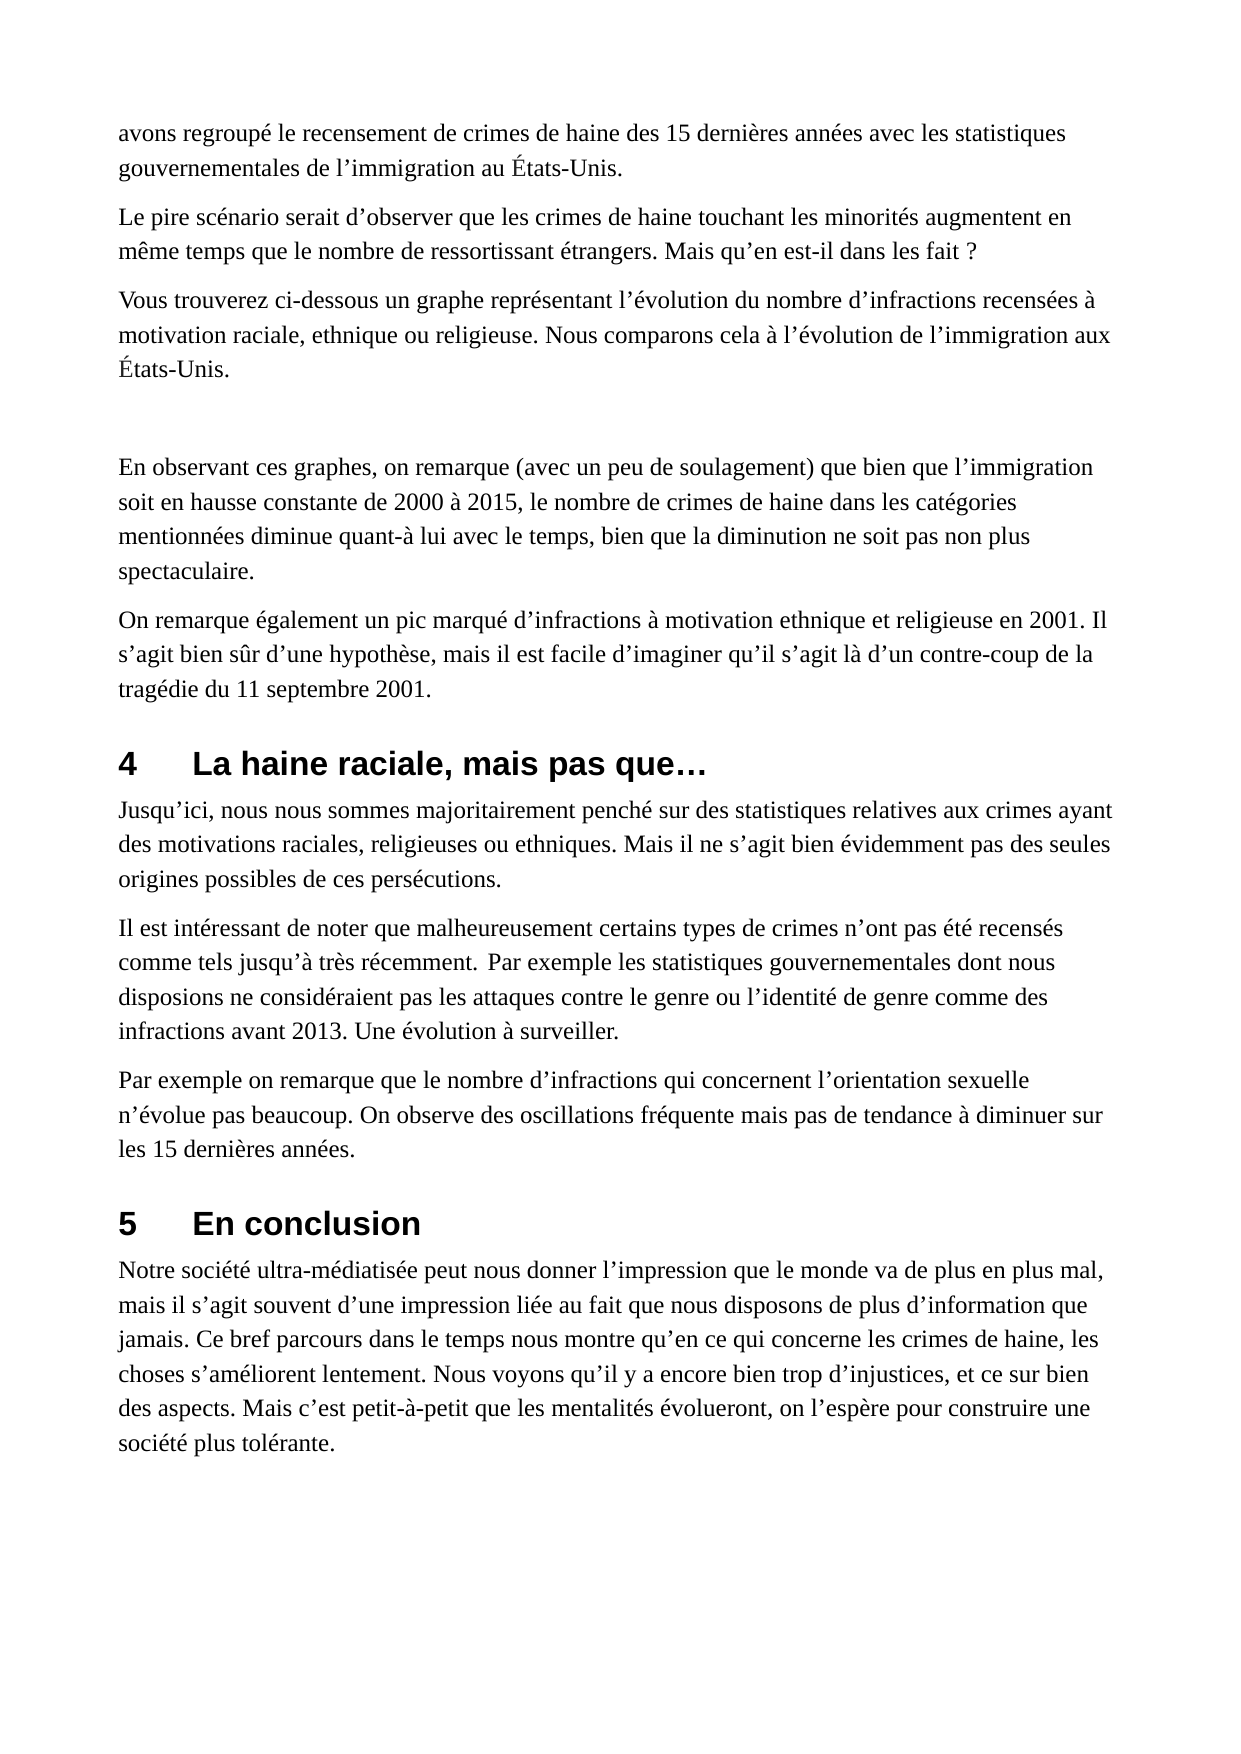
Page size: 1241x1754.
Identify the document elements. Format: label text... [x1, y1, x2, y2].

text avons regroupé le recensement de crimes de haine des 15 dernières années avec les statistiques gouvernementales de l’immigration au États-Unis. [118, 118, 1122, 181]
text Par exemple on remarque que le nombre d’infractions qui concernent l’orientation sexuelle n’évolue pas beaucoup. On observe des oscillations fréquente mais pas de tendance à diminuer sur les 15 dernières années. [118, 1065, 1122, 1163]
text Il est intéressant de noter que malheureusement certains types de crimes n’ont pas été recensés comme tels jusqu’à très récemment. Par exemple les statistiques gouvernementales dont nous disposions ne considéraient pas les attaques contre le genre ou l’identité de genre comme des infractions avant 2013. Une évolution à surveiller. [118, 913, 1122, 1045]
text Notre société ultra-médiatisée peut nous donner l’impression que le monde va de plus en plus mal, mais il s’agit souvent d’une impression liée au fait que nous disposons de plus d’information que jamais. Ce bref parcours dans le temps nous montre qu’en ce qui concerne les crimes de haine, les choses s’améliorent lentement. Nous voyons qu’il y a encore bien trop d’injustices, et ce sur bien des aspects. Mais c’est petit-à-petit que les mentalités évolueront, on l’espère pour construire une société plus tolérante. [118, 1255, 1122, 1456]
subtitle La haine raciale, mais pas que… [118, 744, 1122, 782]
text Le pire scénario serait d’observer que les crimes de haine touchant les minorités augmentent en même temps que le nombre de ressortissant étrangers. Mais qu’en est-il dans les fait ? [118, 202, 1122, 265]
text En observant ces graphes, on remarque (avec un peu de soulagement) que bien que l’immigration soit en hausse constante de 2000 à 2015, le nombre de crimes de haine dans les catégories mentionnées diminue quant-à lui avec le temps, bien que la diminution ne soit pas non plus spectaculaire. [118, 452, 1122, 584]
text On remarque également un pic marqué d’infractions à motivation ethnique et religieuse en 2001. Il s’agit bien sûr d’une hypothèse, mais il est facile d’imaginer qu’il s’agit là d’un contre-coup de la tragédie du 11 septembre 2001. [118, 605, 1122, 702]
text Jusqu’ici, nous nous sommes majoritairement penché sur des statistiques relatives aux crimes ayant des motivations raciales, religieuses ou ethniques. Mais il ne s’agit bien évidemment pas des seules origines possibles de ces persécutions. [118, 795, 1122, 892]
subtitle En conclusion [118, 1204, 1122, 1243]
text Vous trouverez ci-dessous un graphe représentant l’évolution du nombre d’infractions recensées à motivation raciale, ethnique ou religieuse. Nous comparons cela à l’évolution de l’immigration aux États-Unis. [118, 285, 1122, 383]
